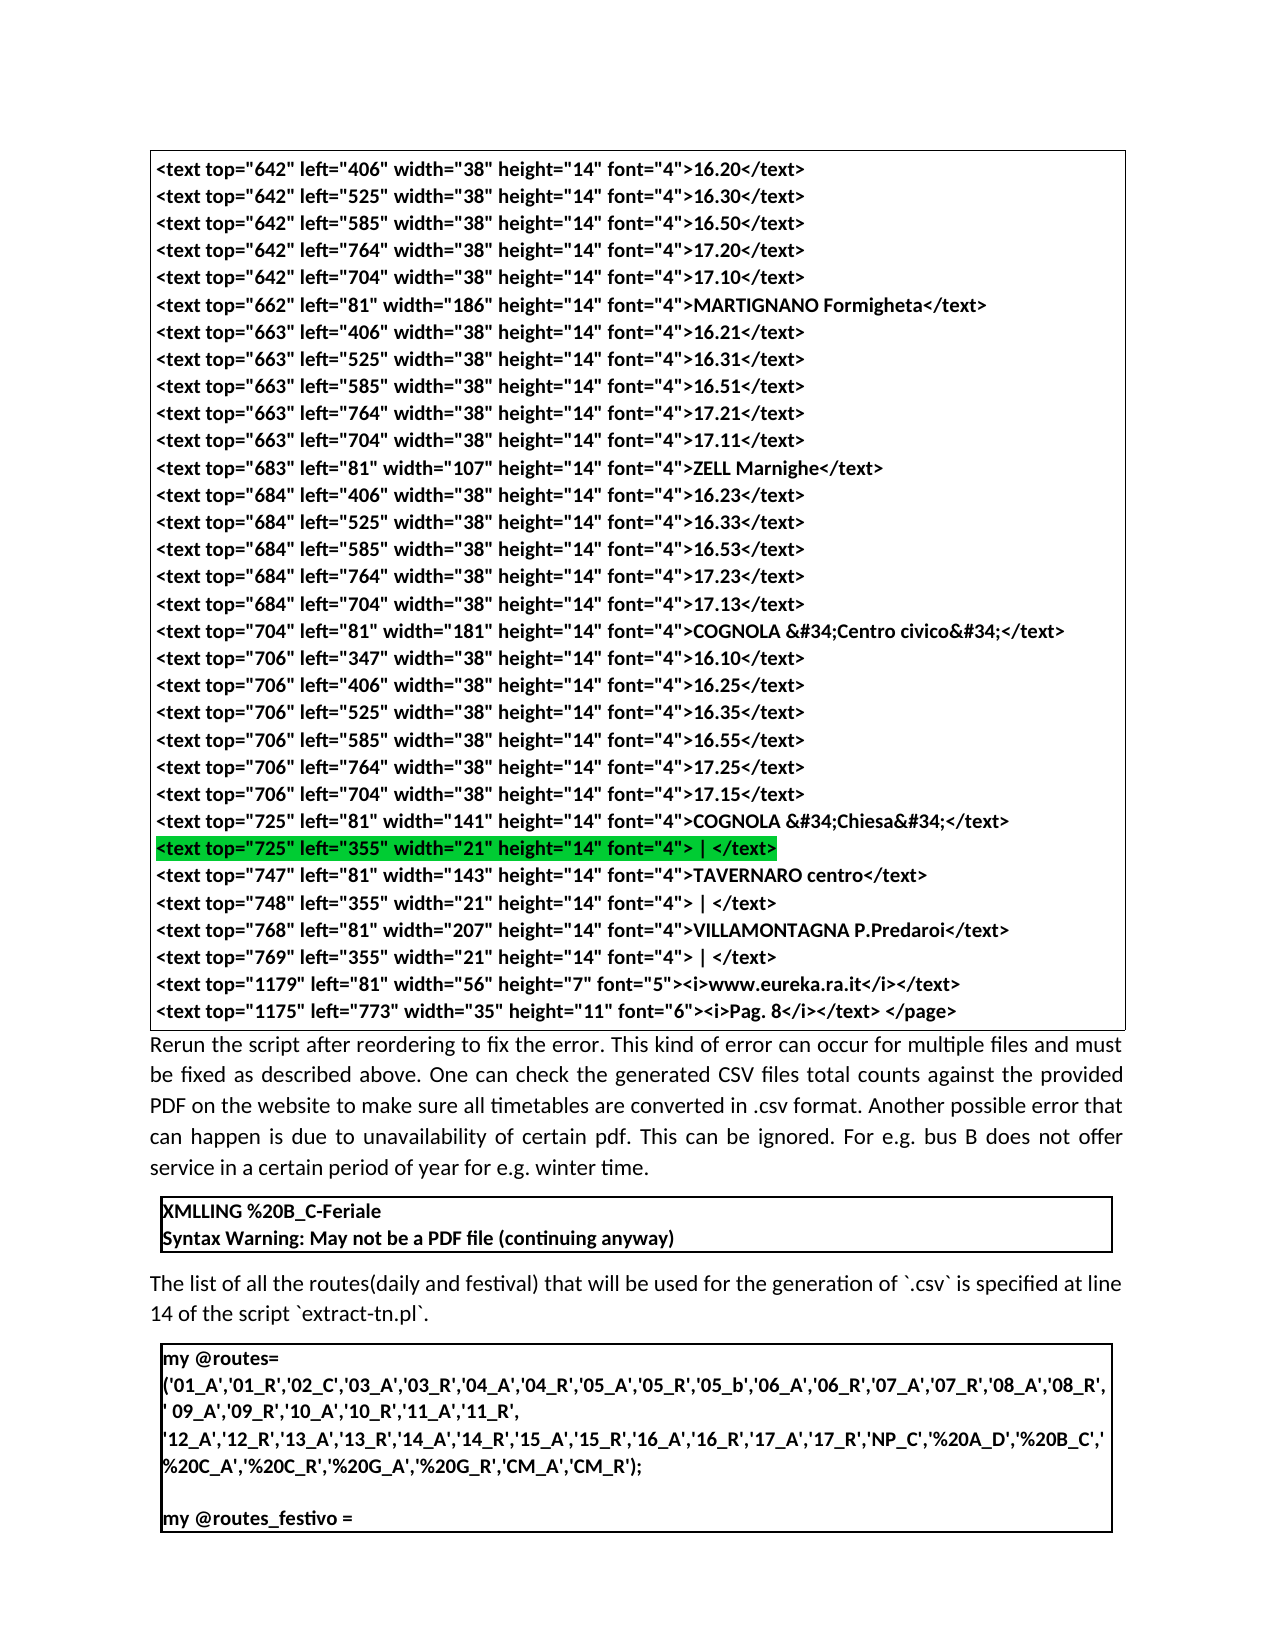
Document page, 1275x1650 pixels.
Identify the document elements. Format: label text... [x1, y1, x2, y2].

text my @routes_festivo = [163, 1503, 1111, 1531]
text my @routes= [163, 1345, 1111, 1370]
text '12_A','12_R','13_A','13_R','14_A','14_R','15_A','15_R','16_A','16_R','17_A','17_R','NP_C','%20A_D','%20B_C',' [163, 1424, 1111, 1451]
text Syntax Warning: May not be a PDF file (continuing anyway) [163, 1223, 1111, 1251]
text The list of all the routes(daily and festival) that will be used for the generation of `.csv` is specified at line 14 of the script `extract-tn.pl`. [149, 1269, 1125, 1328]
text Rerun the script after reordering to fix the error. This kind of error can occur for multiple files and must be fixed as described above. One can check the generated CSV files total counts against the provided PDF on the website to make sure all timetables are converted in .csv format. Another possible error that can happen is due to unavailability of certain pdf. This can be ignored. For e.g. bus B does not offer service in a certain period of year for e.g. winter time. [149, 1031, 1125, 1181]
text ('01_A','01_R','02_C','03_A','03_R','04_A','04_R','05_A','05_R','05_b','06_A','06_R','07_A','07_R','08_A','08_R',' 09_A','09_R','10_A','10_R','11_A','11_R', [163, 1370, 1111, 1424]
table_header <text top="642" left="406" width="38" height="14" font="4">16.20</text> <text top="642" left="525" width="38" height="14" font="4">16.30</text> <text top="642" left="585" width="38" height="14" font="4">16.50</text> <text top="642" left="764" width="38" height="14" font="4">17.20</text> <text top="642" left="704" width="38" height="14" font="4">17.10</text> <text top="662" left="81" width="186" height="14" font="4">MARTIGNANO Formigheta</text> <text top="663" left="406" width="38" height="14" font="4">16.21</text> <text top="663" left="525" width="38" height="14" font="4">16.31</text> <text top="663" left="585" width="38" height="14" font="4">16.51</text> <text top="663" left="764" width="38" height="14" font="4">17.21</text> <text top="663" left="704" width="38" height="14" font="4">17.11</text> <text top="683" left="81" width="107" height="14" font="4">ZELL Marnighe</text> <text top="684" left="406" width="38" height="14" font="4">16.23</text> <text top="684" left="525" width="38" height="14" font="4">16.33</text> <text top="684" left="585" width="38" height="14" font="4">16.53</text> <text top="684" left="764" width="38" height="14" font="4">17.23</text> <text top="684" left="704" width="38" height="14" font="4">17.13</text> <text top="704" left="81" width="181" height="14" font="4">COGNOLA &#34;Centro civico&#34;</text> <text top="706" left="347" width="38" height="14" font="4">16.10</text> <text top="706" left="406" width="38" height="14" font="4">16.25</text> <text top="706" left="525" width="38" height="14" font="4">16.35</text> <text top="706" left="585" width="38" height="14" font="4">16.55</text> <text top="706" left="764" width="38" height="14" font="4">17.25</text> <text top="706" left="704" width="38" height="14" font="4">17.15</text> <text top="725" left="81" width="141" height="14" font="4">COGNOLA &#34;Chiesa&#34;</text> <text top="725" left="355" width="21" height="14" font="4"> | </text> <text top="747" left="81" width="143" height="14" font="4">TAVERNARO centro</text> <text top="748" left="355" width="21" height="14" font="4"> | </text> <text top="768" left="81" width="207" height="14" font="4">VILLAMONTAGNA P.Predaroi</text> <text top="769" left="355" width="21" height="14" font="4"> | </text> <text top="1179" left="81" width="56" height="7" font="5"><i>www.eureka.ra.it</i></text> <text top="1175" left="773" width="35" height="11" font="6"><i>Pag. 8</i></text> </page> [151, 151, 1125, 1030]
text XMLLING %20B_C-Feriale [163, 1198, 1111, 1223]
text %20C_A','%20C_R','%20G_A','%20G_R','CM_A','CM_R'); [163, 1451, 1111, 1479]
